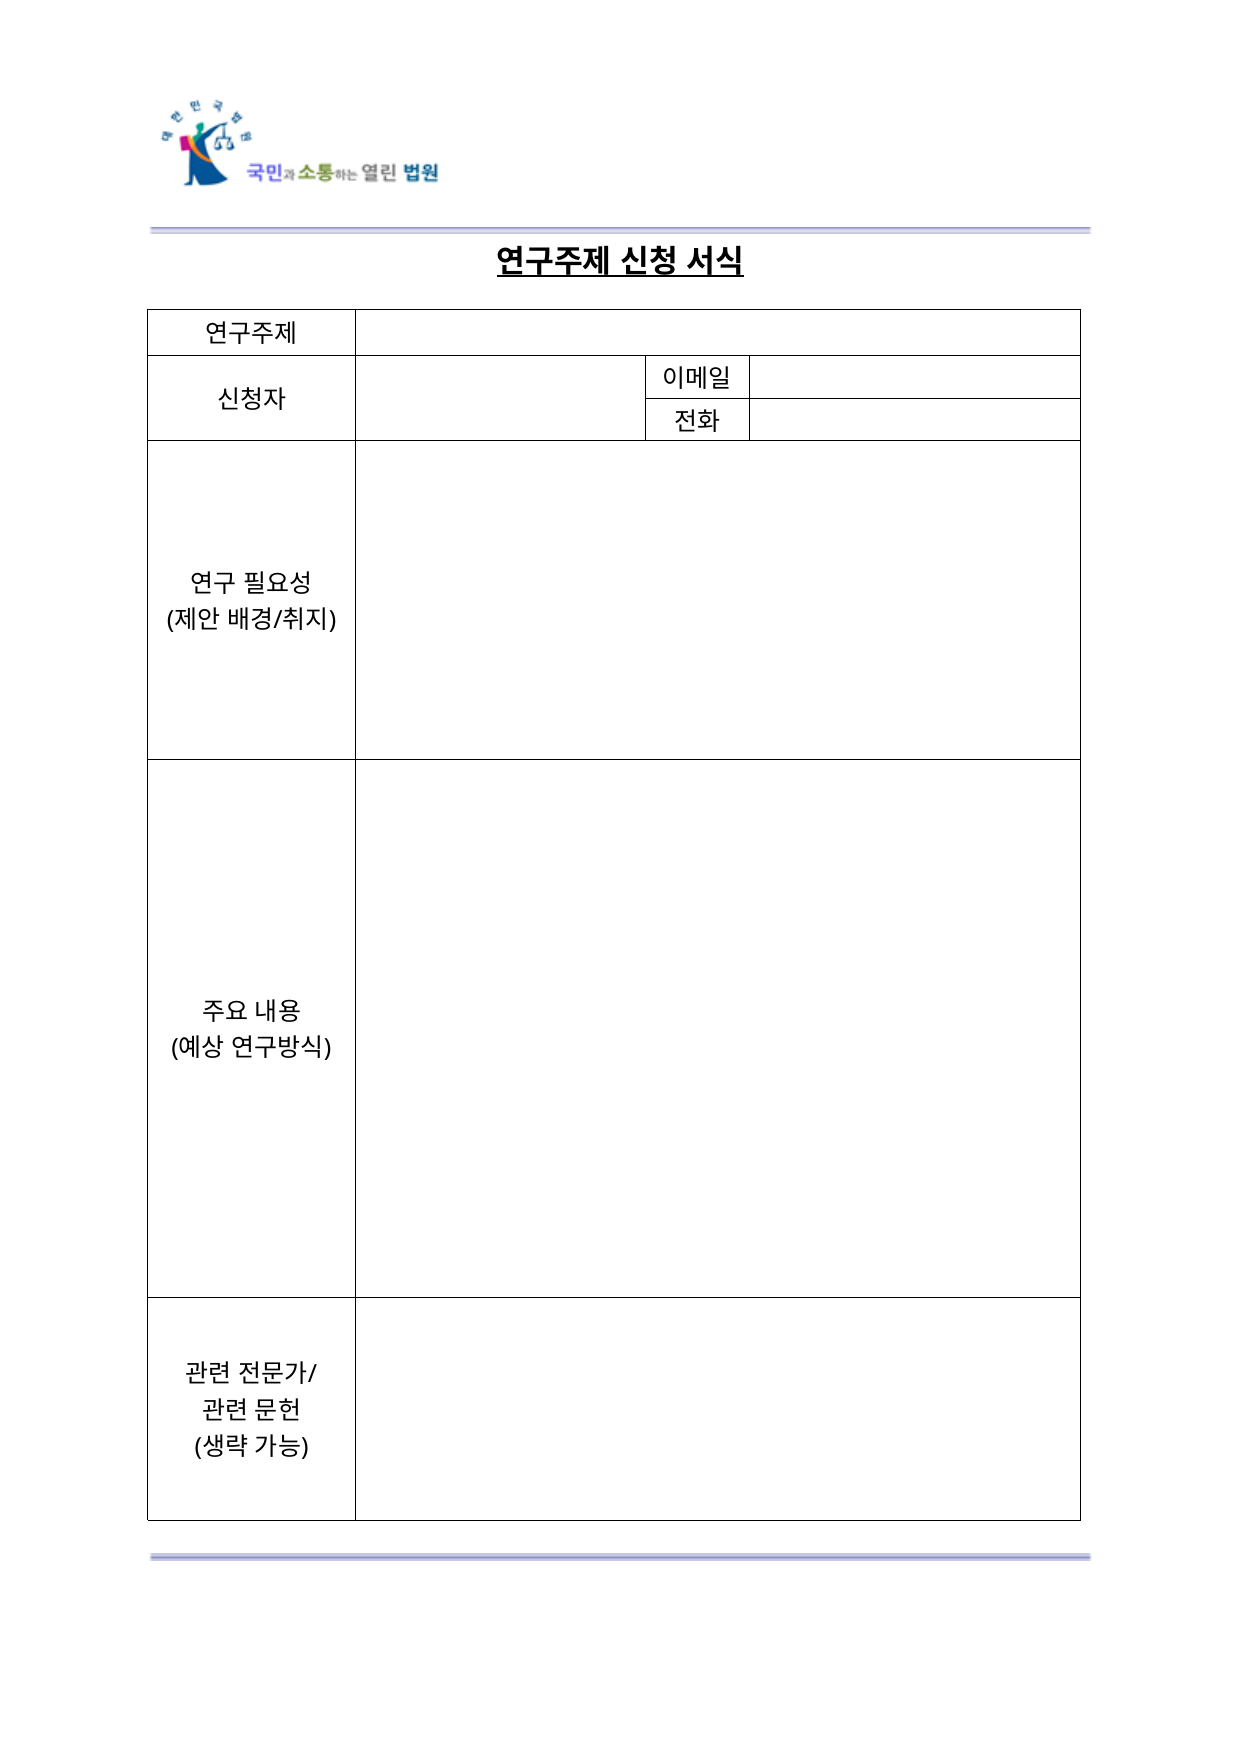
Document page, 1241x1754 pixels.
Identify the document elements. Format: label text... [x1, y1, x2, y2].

table_cell [356, 1298, 1080, 1520]
table_header 연구주제 [148, 310, 355, 355]
table_cell [356, 760, 1080, 1296]
table_cell 신청자 [148, 356, 355, 440]
picture [146, 87, 446, 201]
table_cell 관련 전문가/ 관련 문헌 (생략 가능) [148, 1298, 355, 1520]
picture [147, 1553, 1093, 1561]
table_cell [356, 441, 1080, 758]
table_cell [750, 356, 1080, 398]
text 연구주제 신청 서식 [148, 236, 1093, 281]
table_cell 주요 내용 (예상 연구방식) [148, 760, 355, 1296]
table_cell 전화 [646, 399, 749, 440]
table_header [356, 310, 1080, 355]
picture [147, 227, 1093, 234]
table_cell [750, 399, 1080, 440]
table_cell 이메일 [646, 356, 749, 398]
table_cell [356, 356, 645, 440]
table_cell 연구 필요성 (제안 배경/취지) [148, 441, 355, 758]
